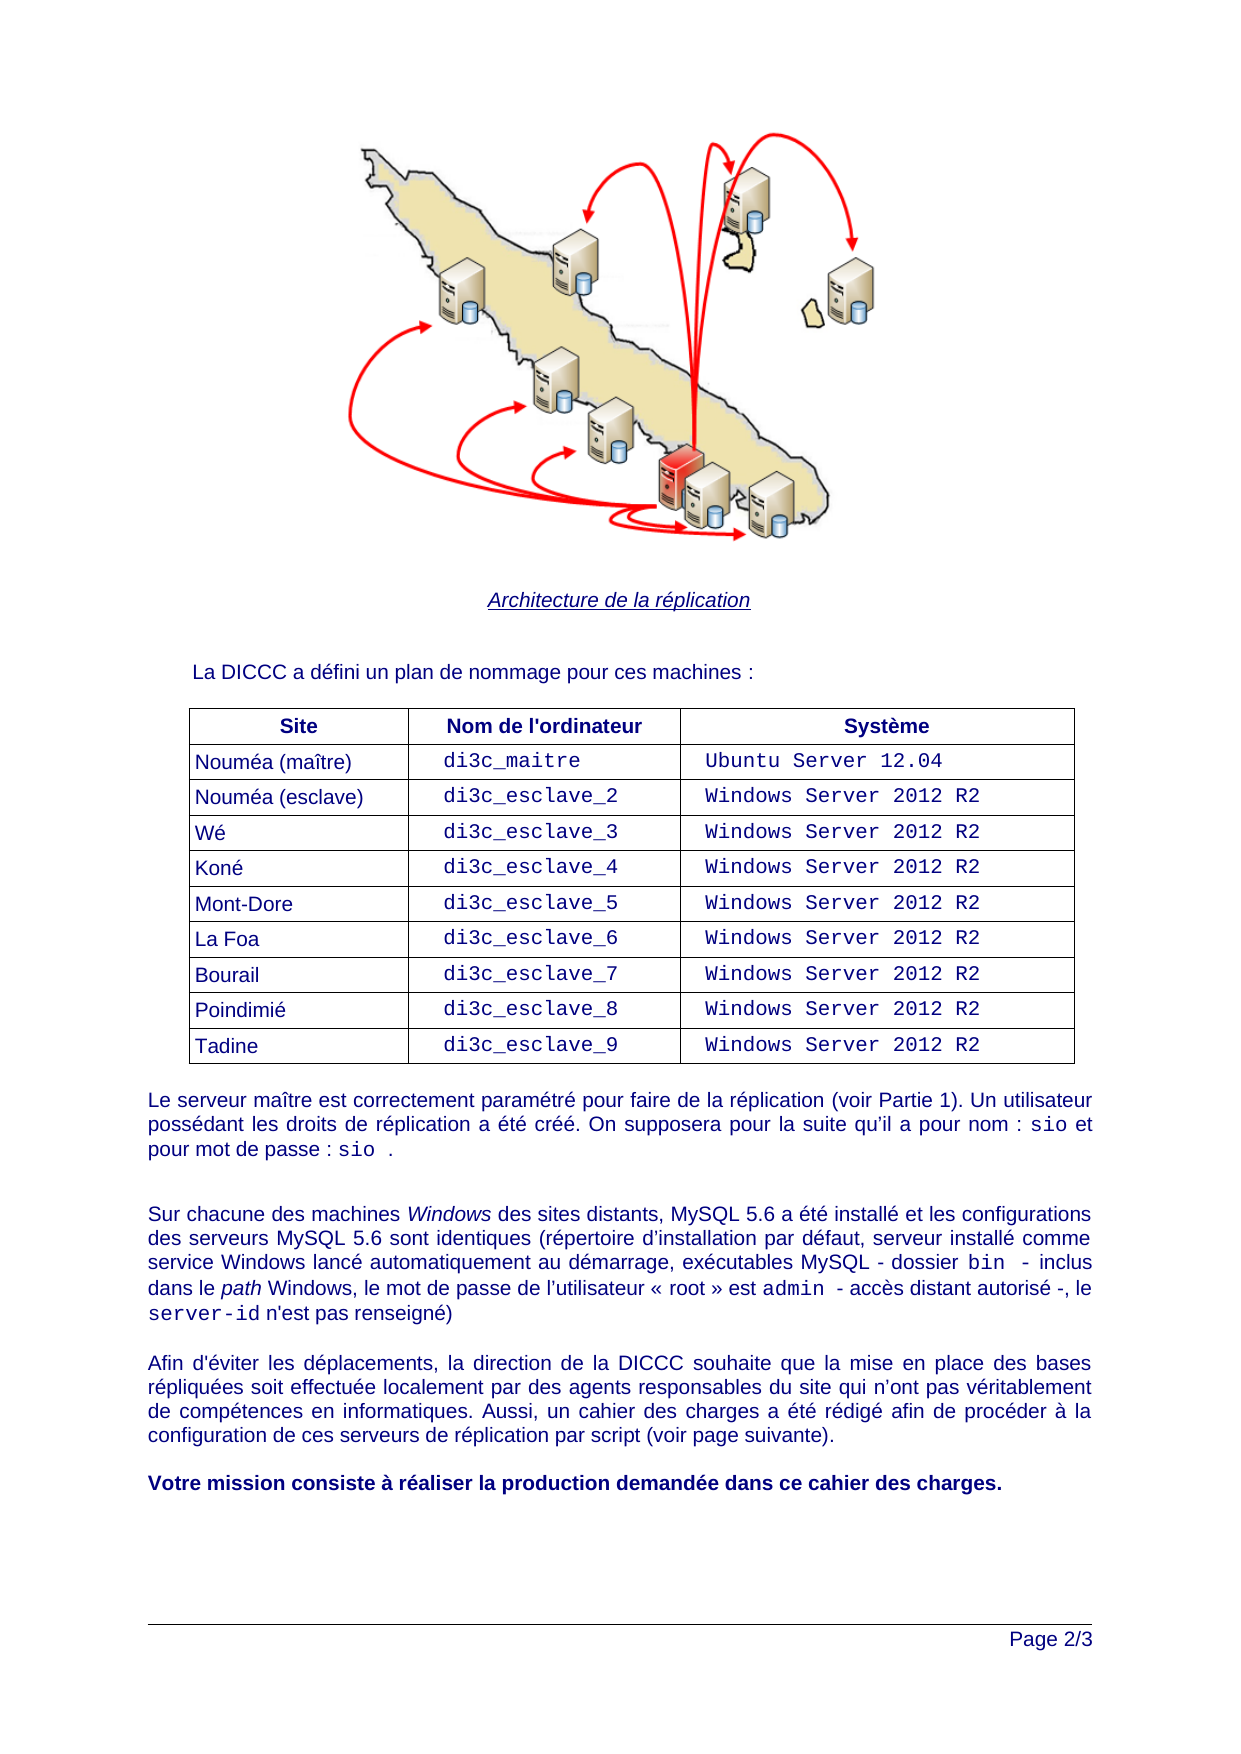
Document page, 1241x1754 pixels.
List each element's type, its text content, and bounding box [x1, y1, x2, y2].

table_cell Tadine [190, 1029, 408, 1063]
text Le serveur maître est correctement paramétré pour faire de la réplication (voir Partie 1). Un utilisateur possédant les droits de réplication a été créé. On supposera pour la suite qu’il a pour nom : sio et pour mot de passe : sio . [148, 1087, 1092, 1163]
table_cell Ubuntu Server 12.04 [681, 745, 1074, 779]
table_cell Mont-Dore [190, 887, 408, 921]
table_cell di3c_esclave_9 [409, 1029, 680, 1063]
table_cell Windows Server 2012 R2 [681, 922, 1074, 957]
text Architecture de la réplication [148, 588, 1092, 612]
table_cell Wé [190, 816, 408, 850]
table_cell Koné [190, 851, 408, 886]
table_cell di3c_esclave_4 [409, 851, 680, 886]
table_cell Windows Server 2012 R2 [681, 958, 1074, 992]
text La DICCC a défini un plan de nommage pour ces machines : [148, 660, 1092, 684]
table_cell di3c_esclave_8 [409, 993, 680, 1028]
table_cell Poindimié [190, 993, 408, 1028]
table_header Nom de l'ordinateur [409, 709, 680, 744]
text Sur chacune des machines Windows des sites distants, MySQL 5.6 a été installé et les configurations des serveurs MySQL 5.6 sont identiques (répertoire d’installation par défaut, serveur installé comme service Windows lancé automatiquement au démarrage, exécutables MySQL - dossier bin - inclus dans le path Windows, le mot de passe de l’utilisateur « root » est admin - accès distant autorisé -, le server-id n'est pas renseigné) [148, 1202, 1092, 1327]
table_cell Windows Server 2012 R2 [681, 1029, 1074, 1063]
table_cell di3c_esclave_7 [409, 958, 680, 992]
table_cell di3c_esclave_6 [409, 922, 680, 957]
table_cell di3c_esclave_3 [409, 816, 680, 850]
text Afin d'éviter les déplacements, la direction de la DICCC souhaite que la mise en place des bases répliquées soit effectuée localement par des agents responsables du site qui n’ont pas véritablement de compétences en informatiques. Aussi, un cahier des charges a été rédigé afin de procéder à la configuration de ces serveurs de réplication par script (voir page suivante). [148, 1351, 1092, 1447]
table_cell Windows Server 2012 R2 [681, 993, 1074, 1028]
table_cell di3c_esclave_5 [409, 887, 680, 921]
table_cell Windows Server 2012 R2 [681, 816, 1074, 850]
table_cell Nouméa (maître) [190, 745, 408, 779]
table_header Système [681, 709, 1074, 744]
table_header Site [190, 709, 408, 744]
table_cell di3c_esclave_2 [409, 780, 680, 815]
table_cell Windows Server 2012 R2 [681, 851, 1074, 886]
table_cell La Foa [190, 922, 408, 957]
table_cell di3c_maitre [409, 745, 680, 779]
table_cell Windows Server 2012 R2 [681, 887, 1074, 921]
table_cell Nouméa (esclave) [190, 780, 408, 815]
text Votre mission consiste à réaliser la production demandée dans ce cahier des charges. [148, 1471, 1092, 1495]
table_cell Windows Server 2012 R2 [681, 780, 1074, 815]
table_cell Bourail [190, 958, 408, 992]
